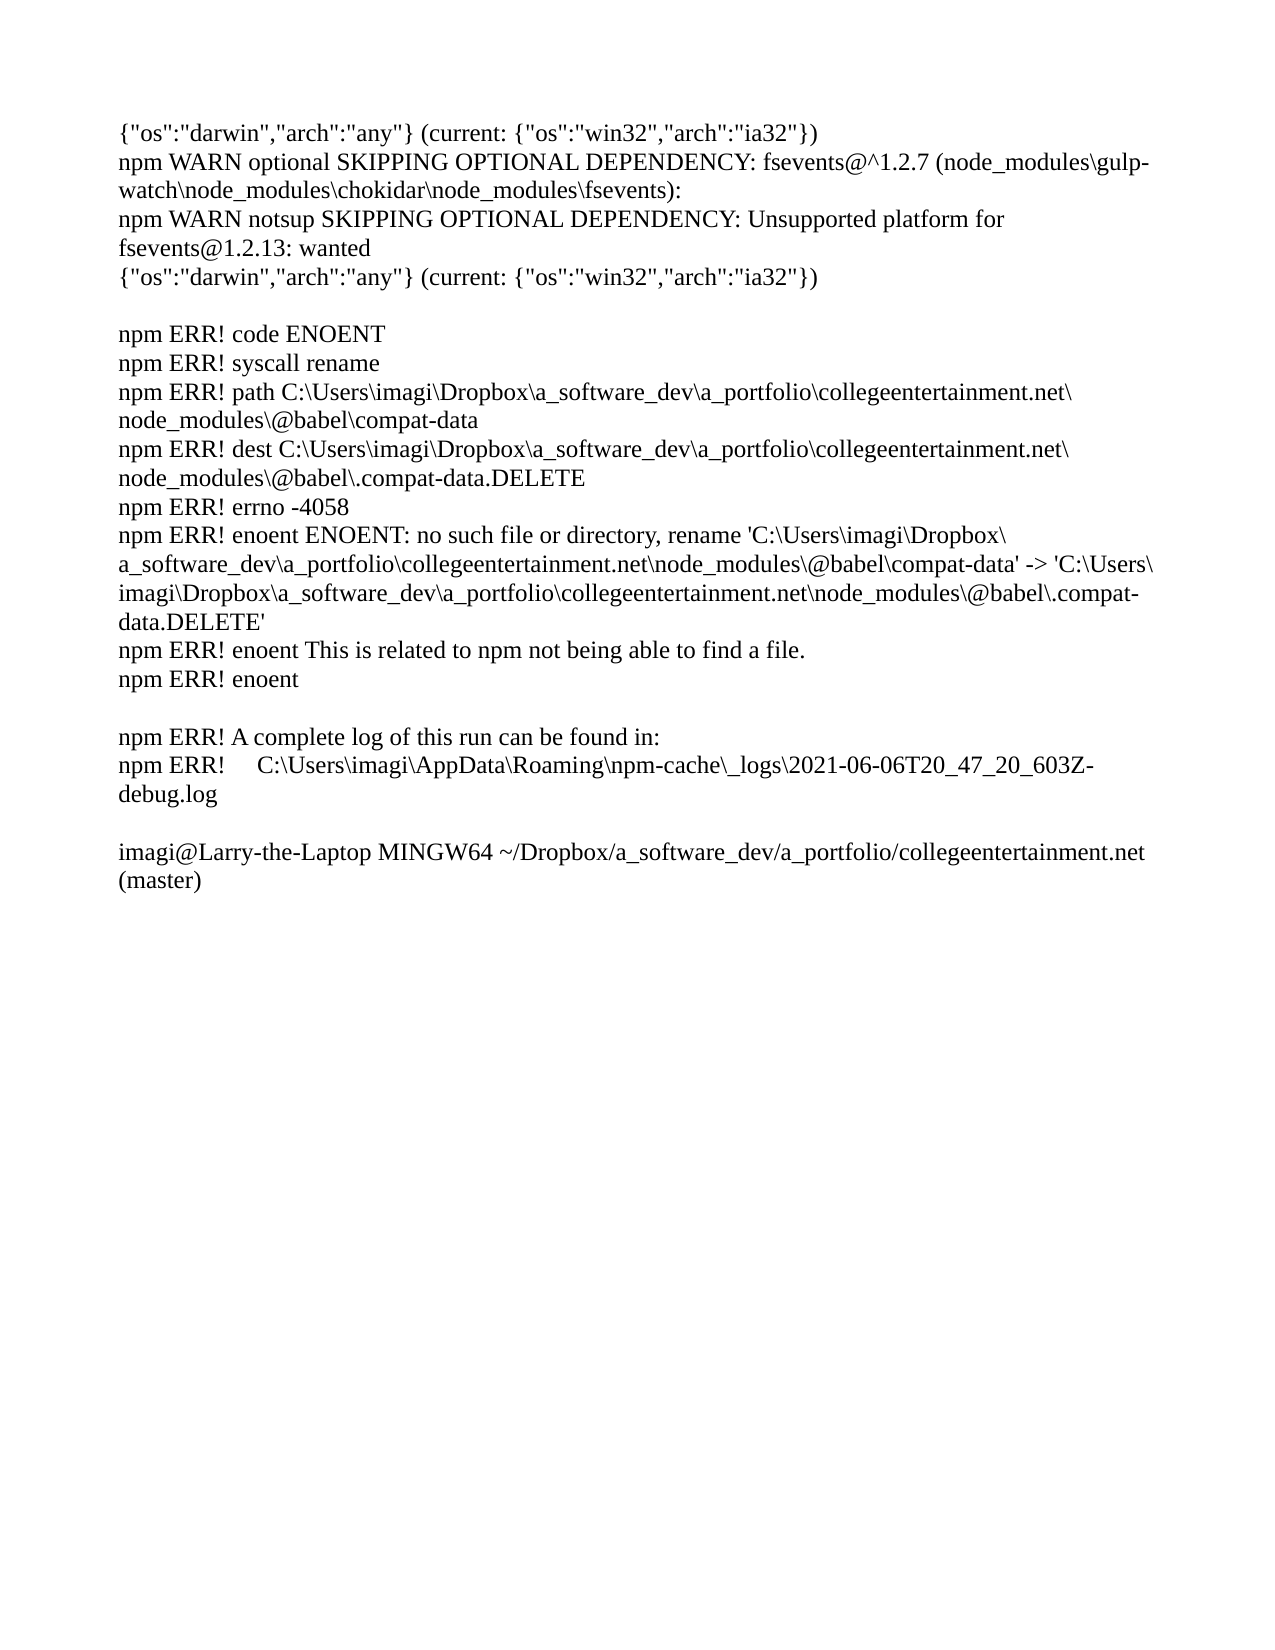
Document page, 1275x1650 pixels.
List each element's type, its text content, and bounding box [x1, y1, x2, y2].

text npm WARN notsup SKIPPING OPTIONAL DEPENDENCY: Unsupported platform for fsevents@1.2.13: wanted [118, 204, 1157, 262]
text npm ERR! code ENOENT [118, 319, 1157, 348]
text npm ERR! enoent [118, 664, 1157, 693]
text {"os":"darwin","arch":"any"} (current: {"os":"win32","arch":"ia32"}) [118, 118, 1157, 147]
text npm ERR! errno -4058 [118, 492, 1157, 521]
text imagi@Larry-the-Laptop MINGW64 ~/Dropbox/a_software_dev/a_portfolio/collegeentertainment.net (master) [118, 837, 1157, 894]
text npm ERR! A complete log of this run can be found in: [118, 722, 1157, 751]
text npm ERR! C:\Users\imagi\AppData\Roaming\npm-cache\_logs\2021-06-06T20_47_20_603Z-debug.log [118, 751, 1157, 808]
text npm ERR! syscall rename [118, 348, 1157, 377]
text npm WARN optional SKIPPING OPTIONAL DEPENDENCY: fsevents@^1.2.7 (node_modules\gulp-watch\node_modules\chokidar\node_modules\fsevents): [118, 147, 1157, 204]
text npm ERR! dest C:\Users\imagi\Dropbox\a_software_dev\a_portfolio\collegeentertainment.net\node_modules\@babel\.compat-data.DELETE [118, 434, 1157, 492]
text npm ERR! enoent This is related to npm not being able to find a file. [118, 636, 1157, 664]
text npm ERR! path C:\Users\imagi\Dropbox\a_software_dev\a_portfolio\collegeentertainment.net\node_modules\@babel\compat-data [118, 377, 1157, 434]
text {"os":"darwin","arch":"any"} (current: {"os":"win32","arch":"ia32"}) [118, 262, 1157, 291]
text npm ERR! enoent ENOENT: no such file or directory, rename 'C:\Users\imagi\Dropbox\a_software_dev\a_portfolio\collegeentertainment.net\node_modules\@babel\compat-data' -> 'C:\Users\imagi\Dropbox\a_software_dev\a_portfolio\collegeentertainment.net\node_modules\@babel\.compat-data.DELETE' [118, 521, 1157, 636]
